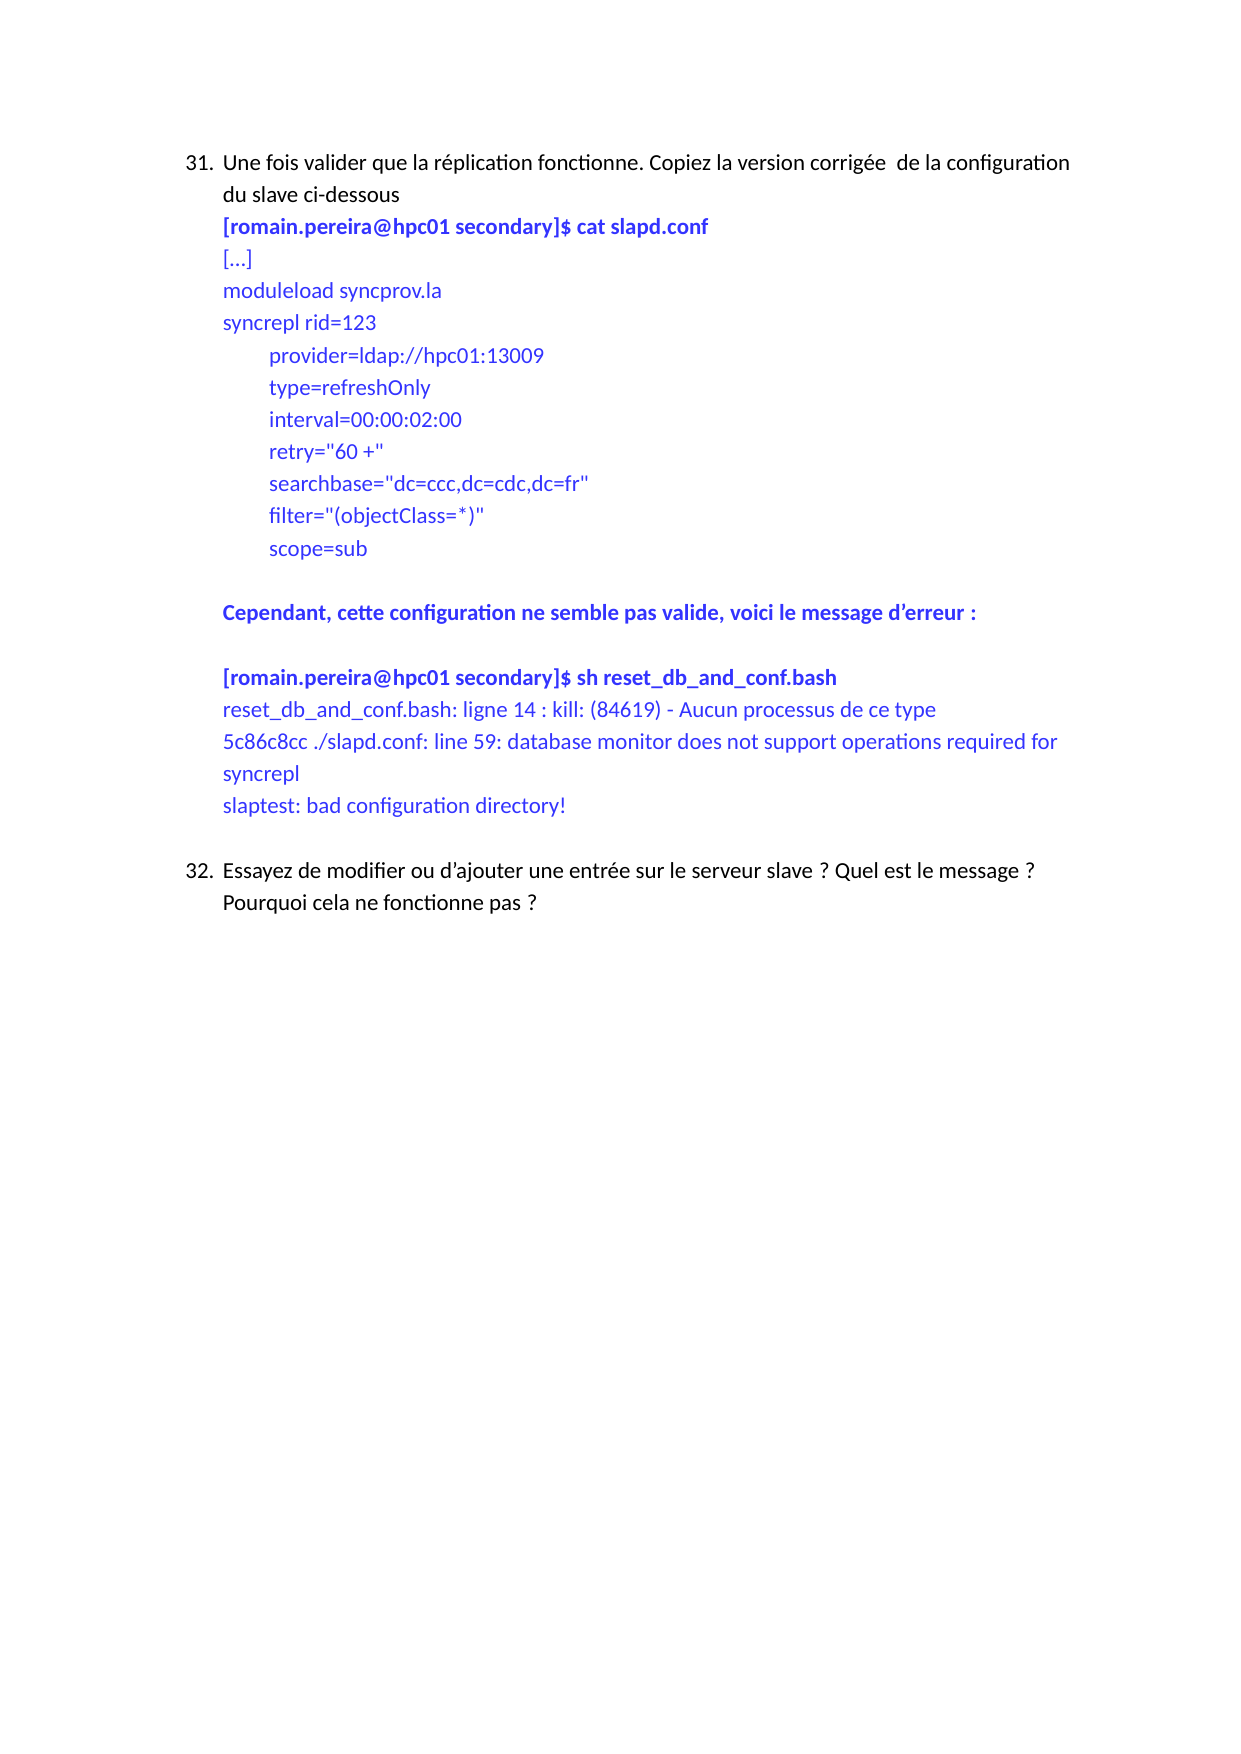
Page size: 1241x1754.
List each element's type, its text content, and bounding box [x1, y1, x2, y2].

list Cependant, cette configuration ne semble pas valide, voici le message d’erreur : [223, 598, 1093, 626]
list type=refreshOnly [223, 373, 1093, 401]
list Essayez de modifier ou d’ajouter une entrée sur le serveur slave ? Quel est le message ? Pourquoi cela ne fonctionne pas ? [185, 856, 1093, 916]
list [romain.pereira@hpc01 secondary]$ sh reset_db_and_conf.bash [223, 663, 1093, 691]
list […] [185, 244, 1093, 272]
list interval=00:00:02:00 [223, 405, 1093, 433]
list scope=sub [223, 534, 1093, 562]
list Une fois valider que la réplication fonctionne. Copiez la version corrigée de la configuration du slave ci-dessous [185, 148, 1093, 208]
list searchbase="dc=ccc,dc=cdc,dc=fr" [223, 469, 1093, 497]
list retry="60 +" [223, 437, 1093, 465]
list 5c86c8cc ./slapd.conf: line 59: database monitor does not support operations required for syncrepl [223, 727, 1093, 787]
list syncrepl rid=123 [223, 308, 1093, 337]
list reset_db_and_conf.bash: ligne 14 : kill: (84619) - Aucun processus de ce type [223, 695, 1093, 723]
list moduleload syncprov.la [185, 276, 1093, 304]
list provider=ldap://hpc01:13009 [223, 341, 1093, 369]
list filter="(objectClass=*)" [223, 502, 1093, 530]
list slaptest: bad configuration directory! [223, 791, 1093, 819]
list [romain.pereira@hpc01 secondary]$ cat slapd.conf [185, 212, 1093, 240]
